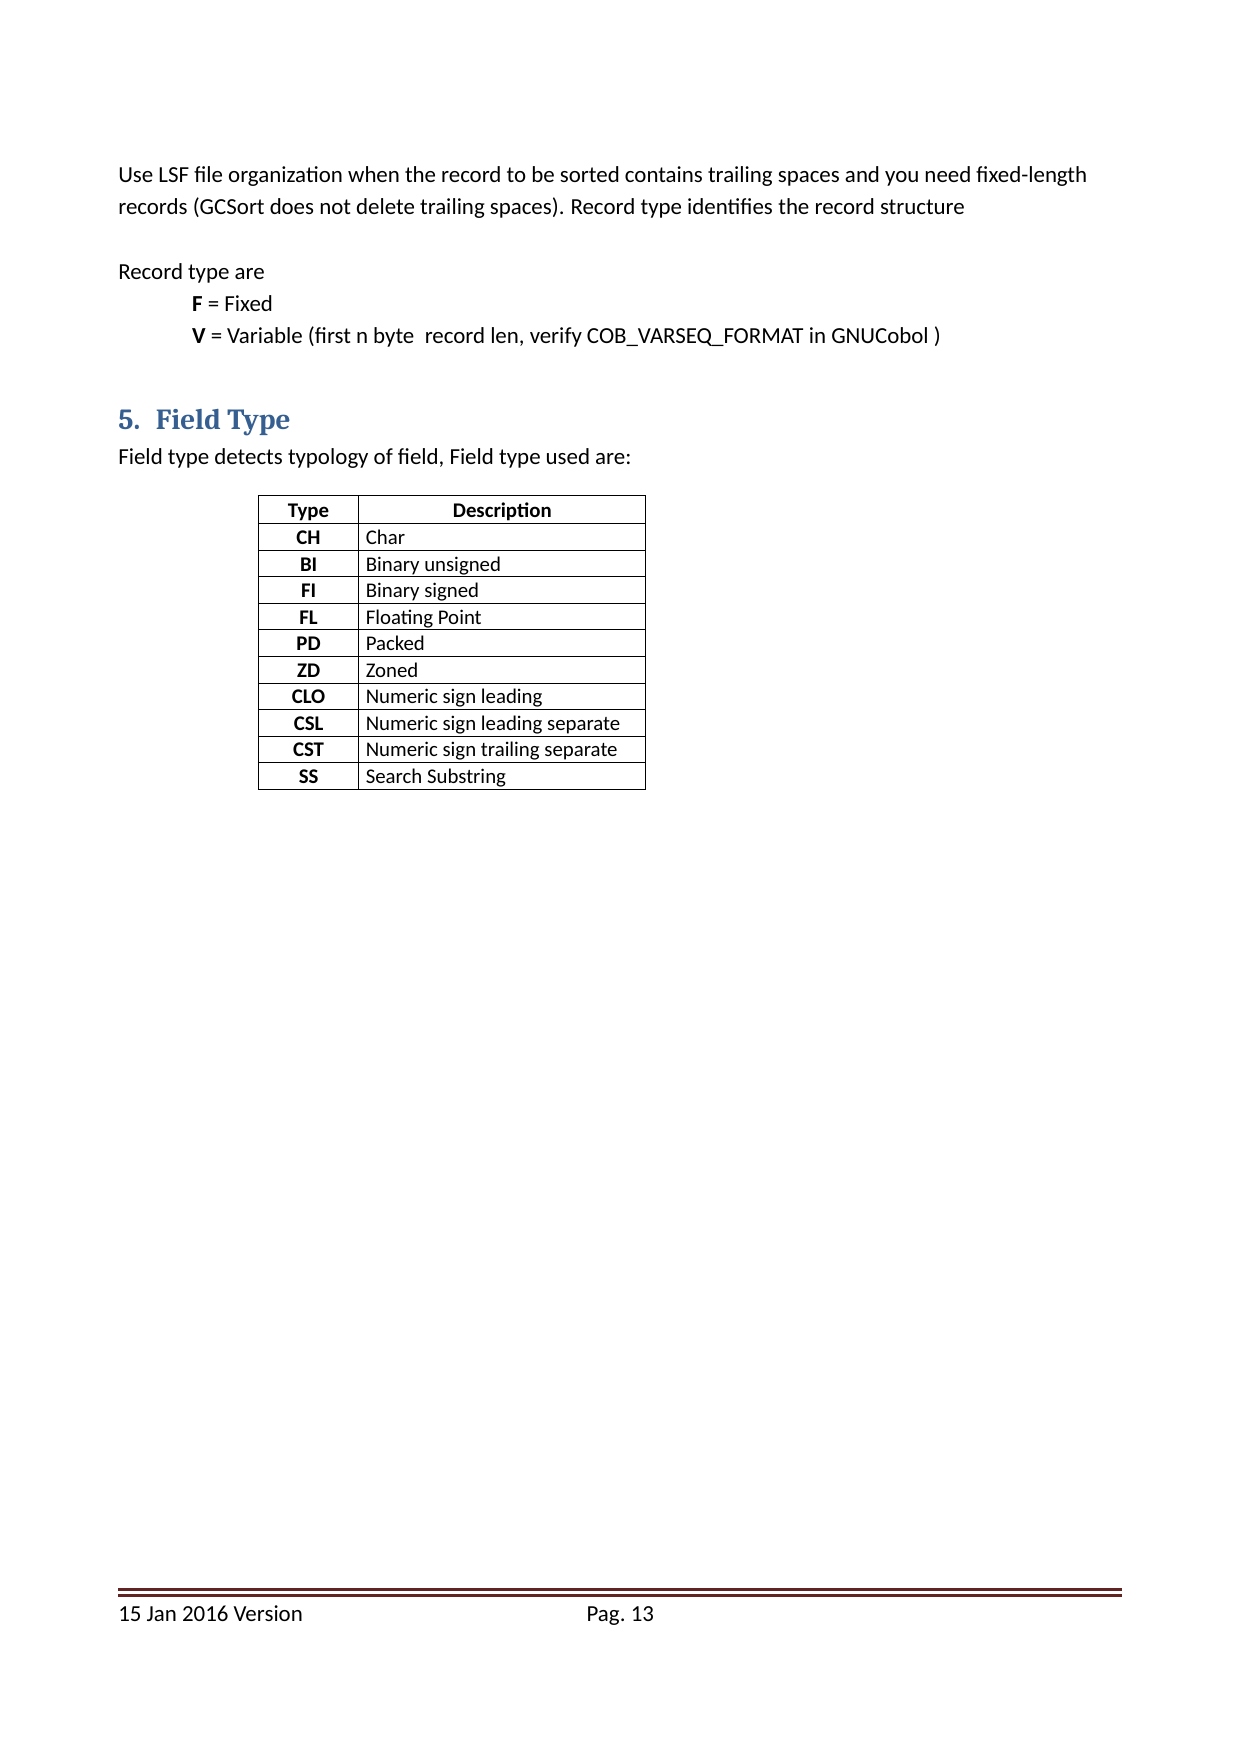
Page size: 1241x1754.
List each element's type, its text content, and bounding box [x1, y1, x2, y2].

table_header Description [359, 496, 645, 523]
table_cell Char [359, 524, 645, 549]
table_cell Binary unsigned [359, 551, 645, 576]
table_header Type [259, 496, 358, 523]
text F = Fixed [192, 289, 1122, 317]
table_cell CST [259, 737, 358, 762]
table_cell Numeric sign trailing separate [359, 737, 645, 762]
table_cell PD [259, 630, 358, 656]
table_cell SS [259, 763, 358, 789]
text V = Variable (first n byte record len, verify COB_VARSEQ_FORMAT in GNUCobol ) [192, 321, 1122, 349]
table_cell Binary signed [359, 577, 645, 603]
table_cell Numeric sign leading separate [359, 710, 645, 736]
table_cell BI [259, 551, 358, 576]
table_cell Packed [359, 630, 645, 656]
table_cell Zoned [359, 657, 645, 682]
text Use LSF file organization when the record to be sorted contains trailing spaces and you need fixed-length records (GCSort does not delete trailing spaces). Record type identifies the record structure [118, 160, 1122, 220]
table_cell FI [259, 577, 358, 603]
table_cell FL [259, 604, 358, 629]
table_cell ZD [259, 657, 358, 682]
table_cell CSL [259, 710, 358, 736]
table_cell Search Substring [359, 763, 645, 789]
text Record type are [118, 257, 1122, 285]
table_cell CLO [259, 684, 358, 709]
list Field Type [118, 403, 1122, 437]
table_cell CH [259, 524, 358, 549]
text Field type detects typology of field, Field type used are: [118, 442, 1122, 470]
table_cell Numeric sign leading [359, 684, 645, 709]
table_cell Floating Point [359, 604, 645, 629]
